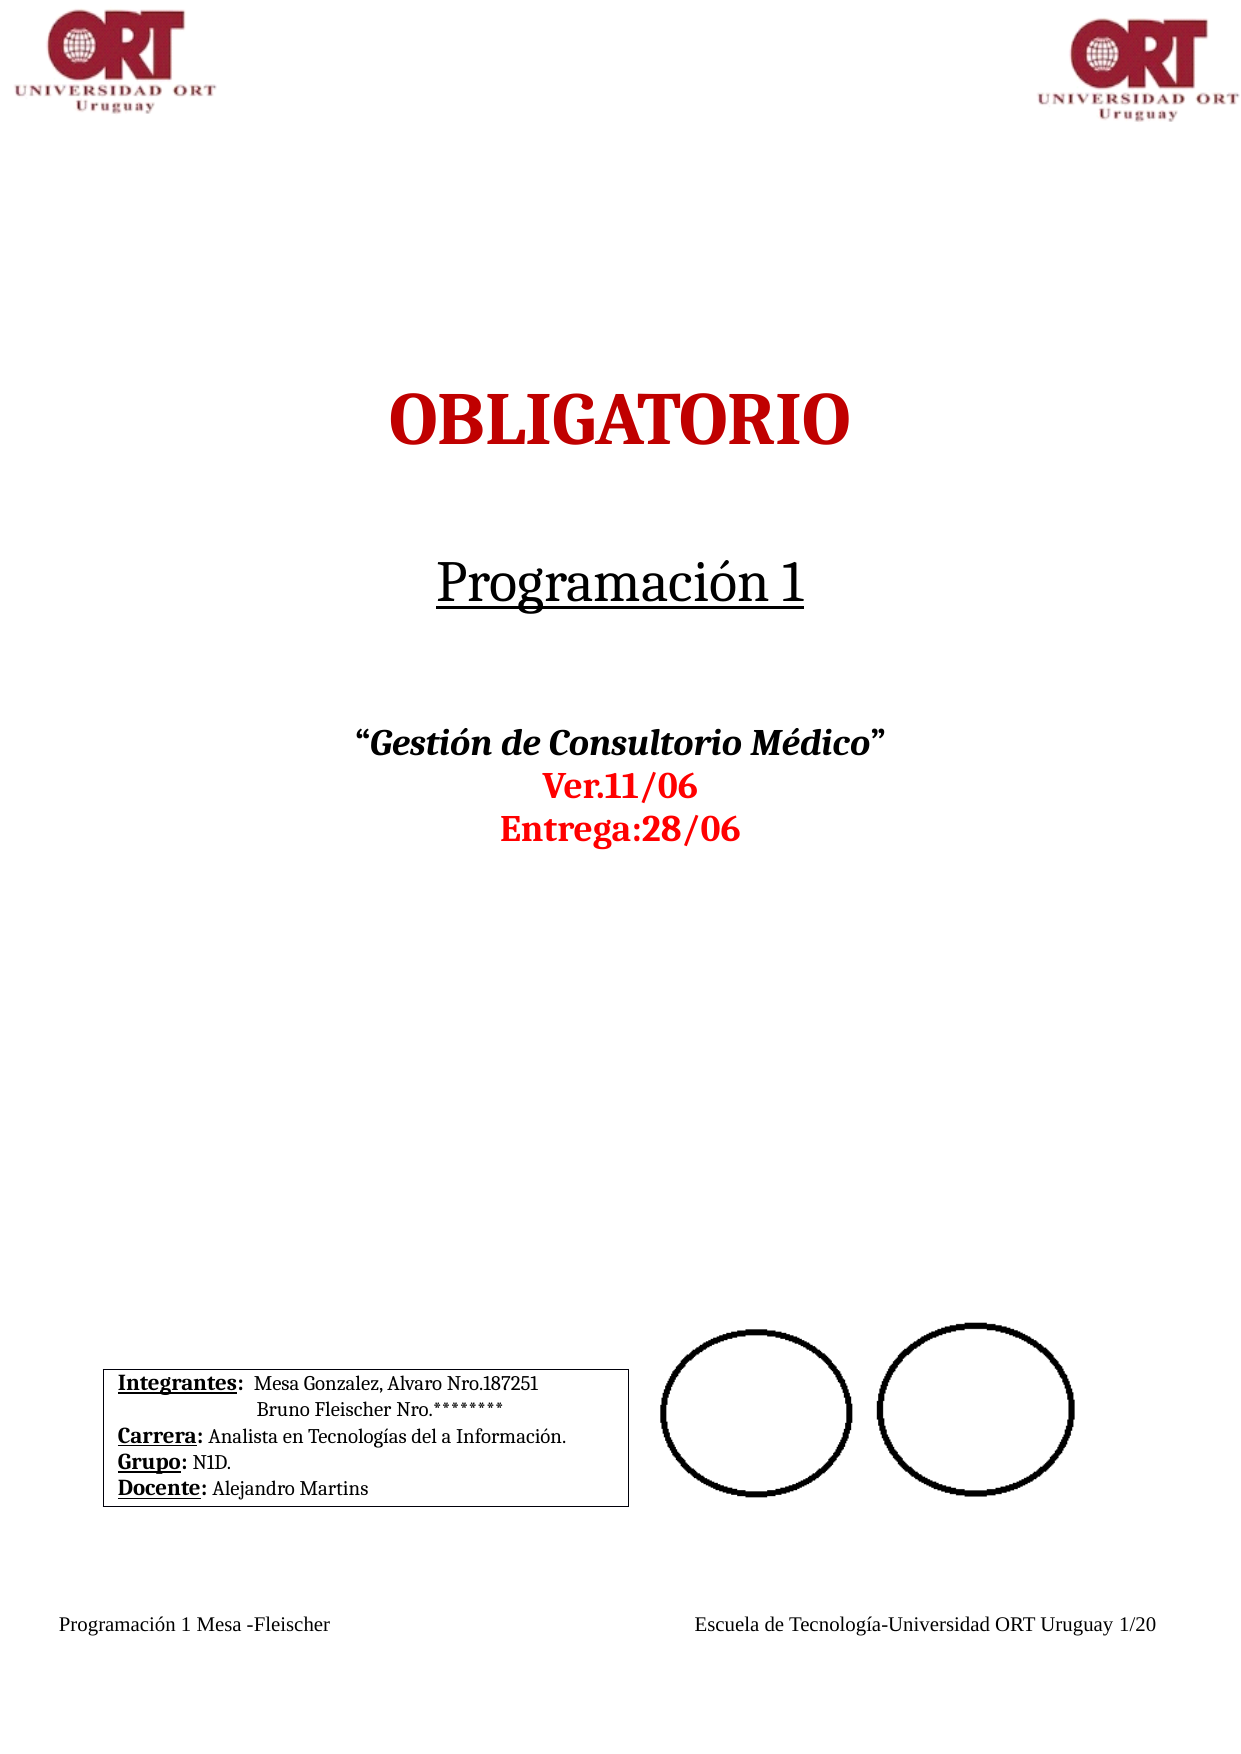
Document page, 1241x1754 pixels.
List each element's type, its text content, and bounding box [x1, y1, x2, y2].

text OBLIGATORIO [118, 377, 1122, 463]
text Programación 1 [118, 549, 1122, 616]
picture [640, 1309, 1097, 1519]
text Ver.11/06 [118, 765, 1122, 808]
text Entrega:28/06 [118, 808, 1122, 851]
table_header Integrantes: Mesa Gonzalez, Alvaro Nro.187251 Bruno Fleischer Nro.******** Carrera: Analista en Tecnologías del a Información. Grupo: N1D. Docente: Alejandro Martins [104, 1370, 628, 1506]
text “Gestión de Consultorio Médico” [118, 722, 1122, 765]
